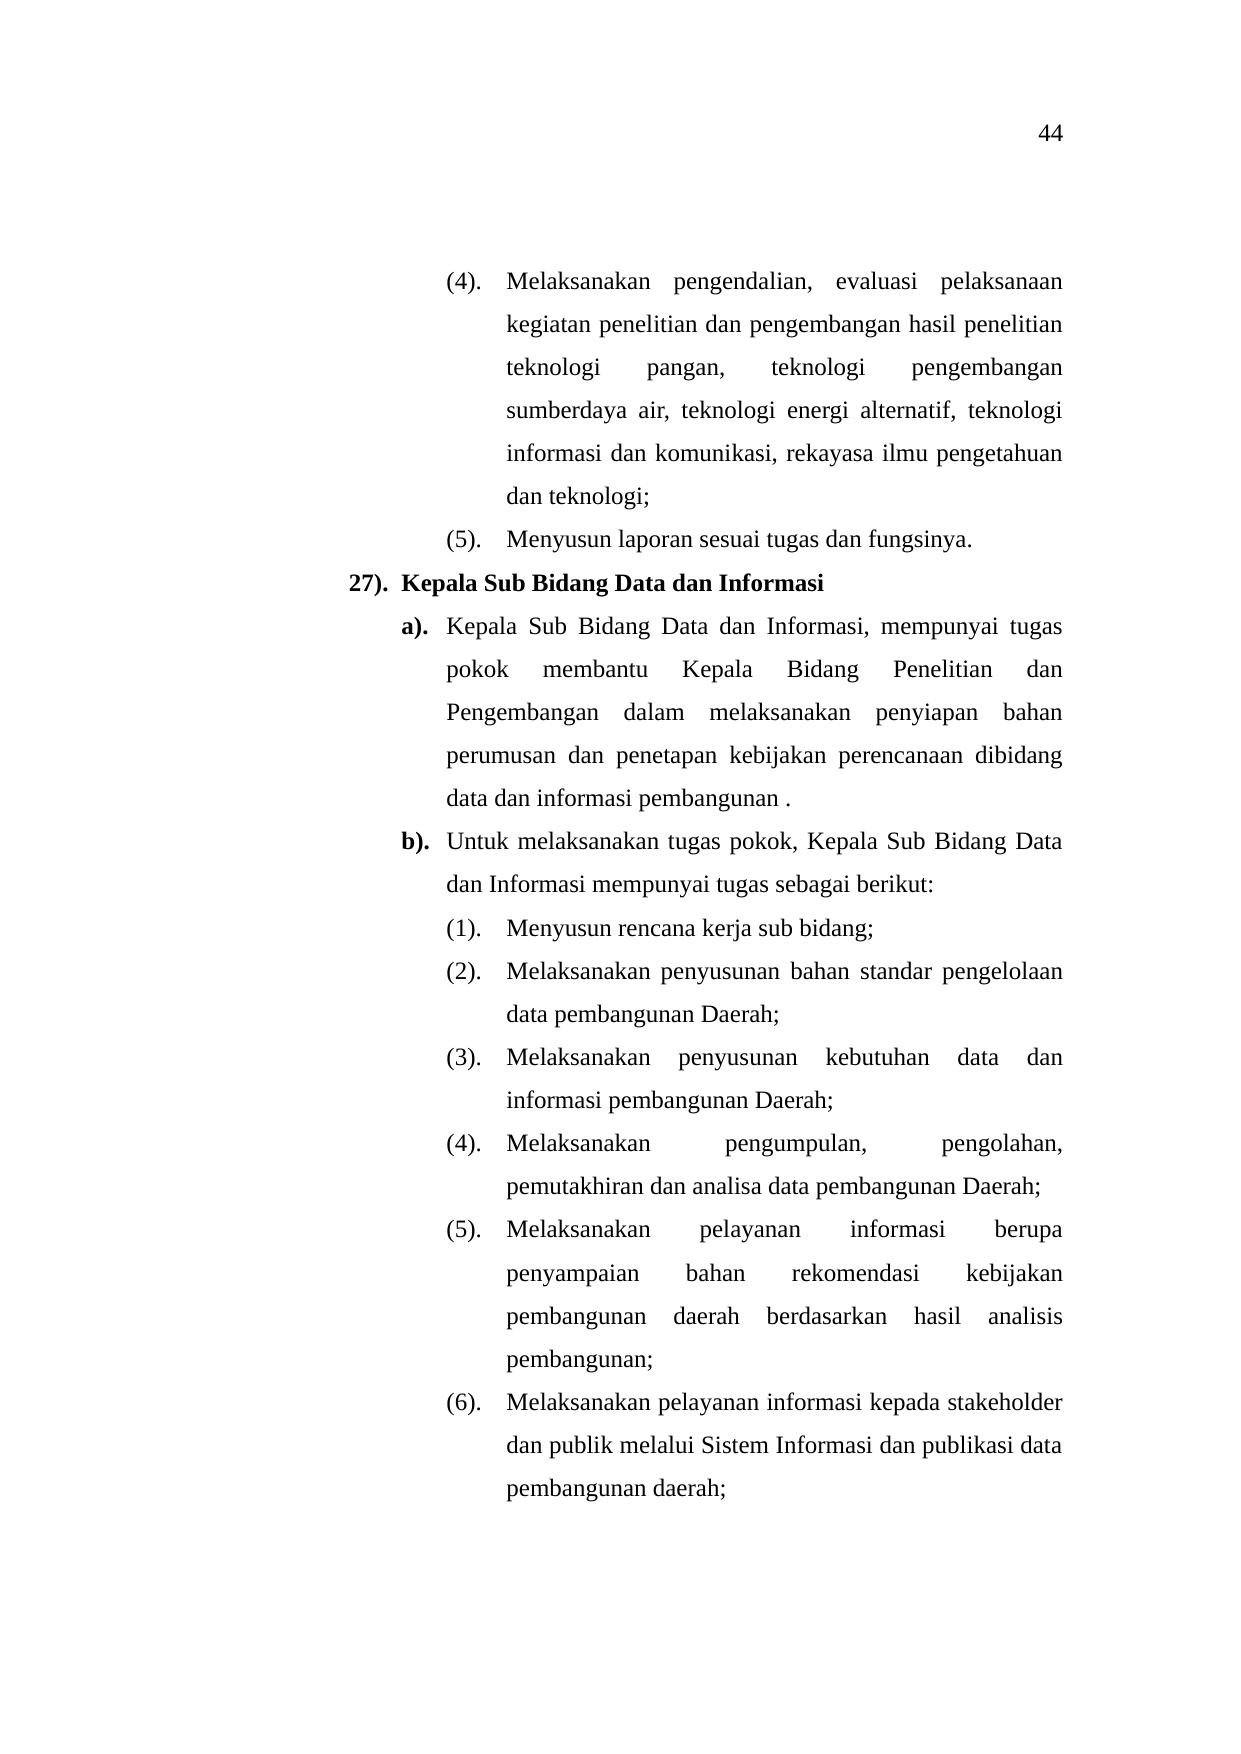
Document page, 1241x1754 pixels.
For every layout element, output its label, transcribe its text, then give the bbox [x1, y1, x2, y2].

list Menyusun rencana kerja sub bidang; [446, 913, 1063, 941]
list Melaksanakan penyusunan bahan standar pengelolaan data pembangunan Daerah; [446, 956, 1063, 1028]
list Kepala Sub Bidang Data dan Informasi [349, 568, 1063, 596]
list Melaksanakan penyusunan kebutuhan data dan informasi pembangunan Daerah; [446, 1042, 1063, 1114]
list Untuk melaksanakan tugas pokok, Kepala Sub Bidang Data dan Informasi mempunyai tugas sebagai berikut: [401, 826, 1063, 898]
list Menyusun laporan sesuai tugas dan fungsinya. [446, 524, 1063, 553]
list Melaksanakan pelayanan informasi berupa penyampaian bahan rekomendasi kebijakan pembangunan daerah berdasarkan hasil analisis pembangunan; [446, 1214, 1063, 1373]
list Melaksanakan pengendalian, evaluasi pelaksanaan kegiatan penelitian dan pengembangan hasil penelitian teknologi pangan, teknologi pengembangan sumberdaya air, teknologi energi alternatif, teknologi informasi dan komunikasi, rekayasa ilmu pengetahuan dan teknologi; [446, 266, 1063, 510]
list Melaksanakan pengumpulan, pengolahan, pemutakhiran dan analisa data pembangunan Daerah; [446, 1128, 1063, 1200]
list Melaksanakan pelayanan informasi kepada stakeholder dan publik melalui Sistem Informasi dan publikasi data pembangunan daerah; [446, 1387, 1063, 1502]
list Kepala Sub Bidang Data dan Informasi, mempunyai tugas pokok membantu Kepala Bidang Penelitian dan Pengembangan dalam melaksanakan penyiapan bahan perumusan dan penetapan kebijakan perencanaan dibidang data dan informasi pembangunan . [401, 611, 1063, 812]
